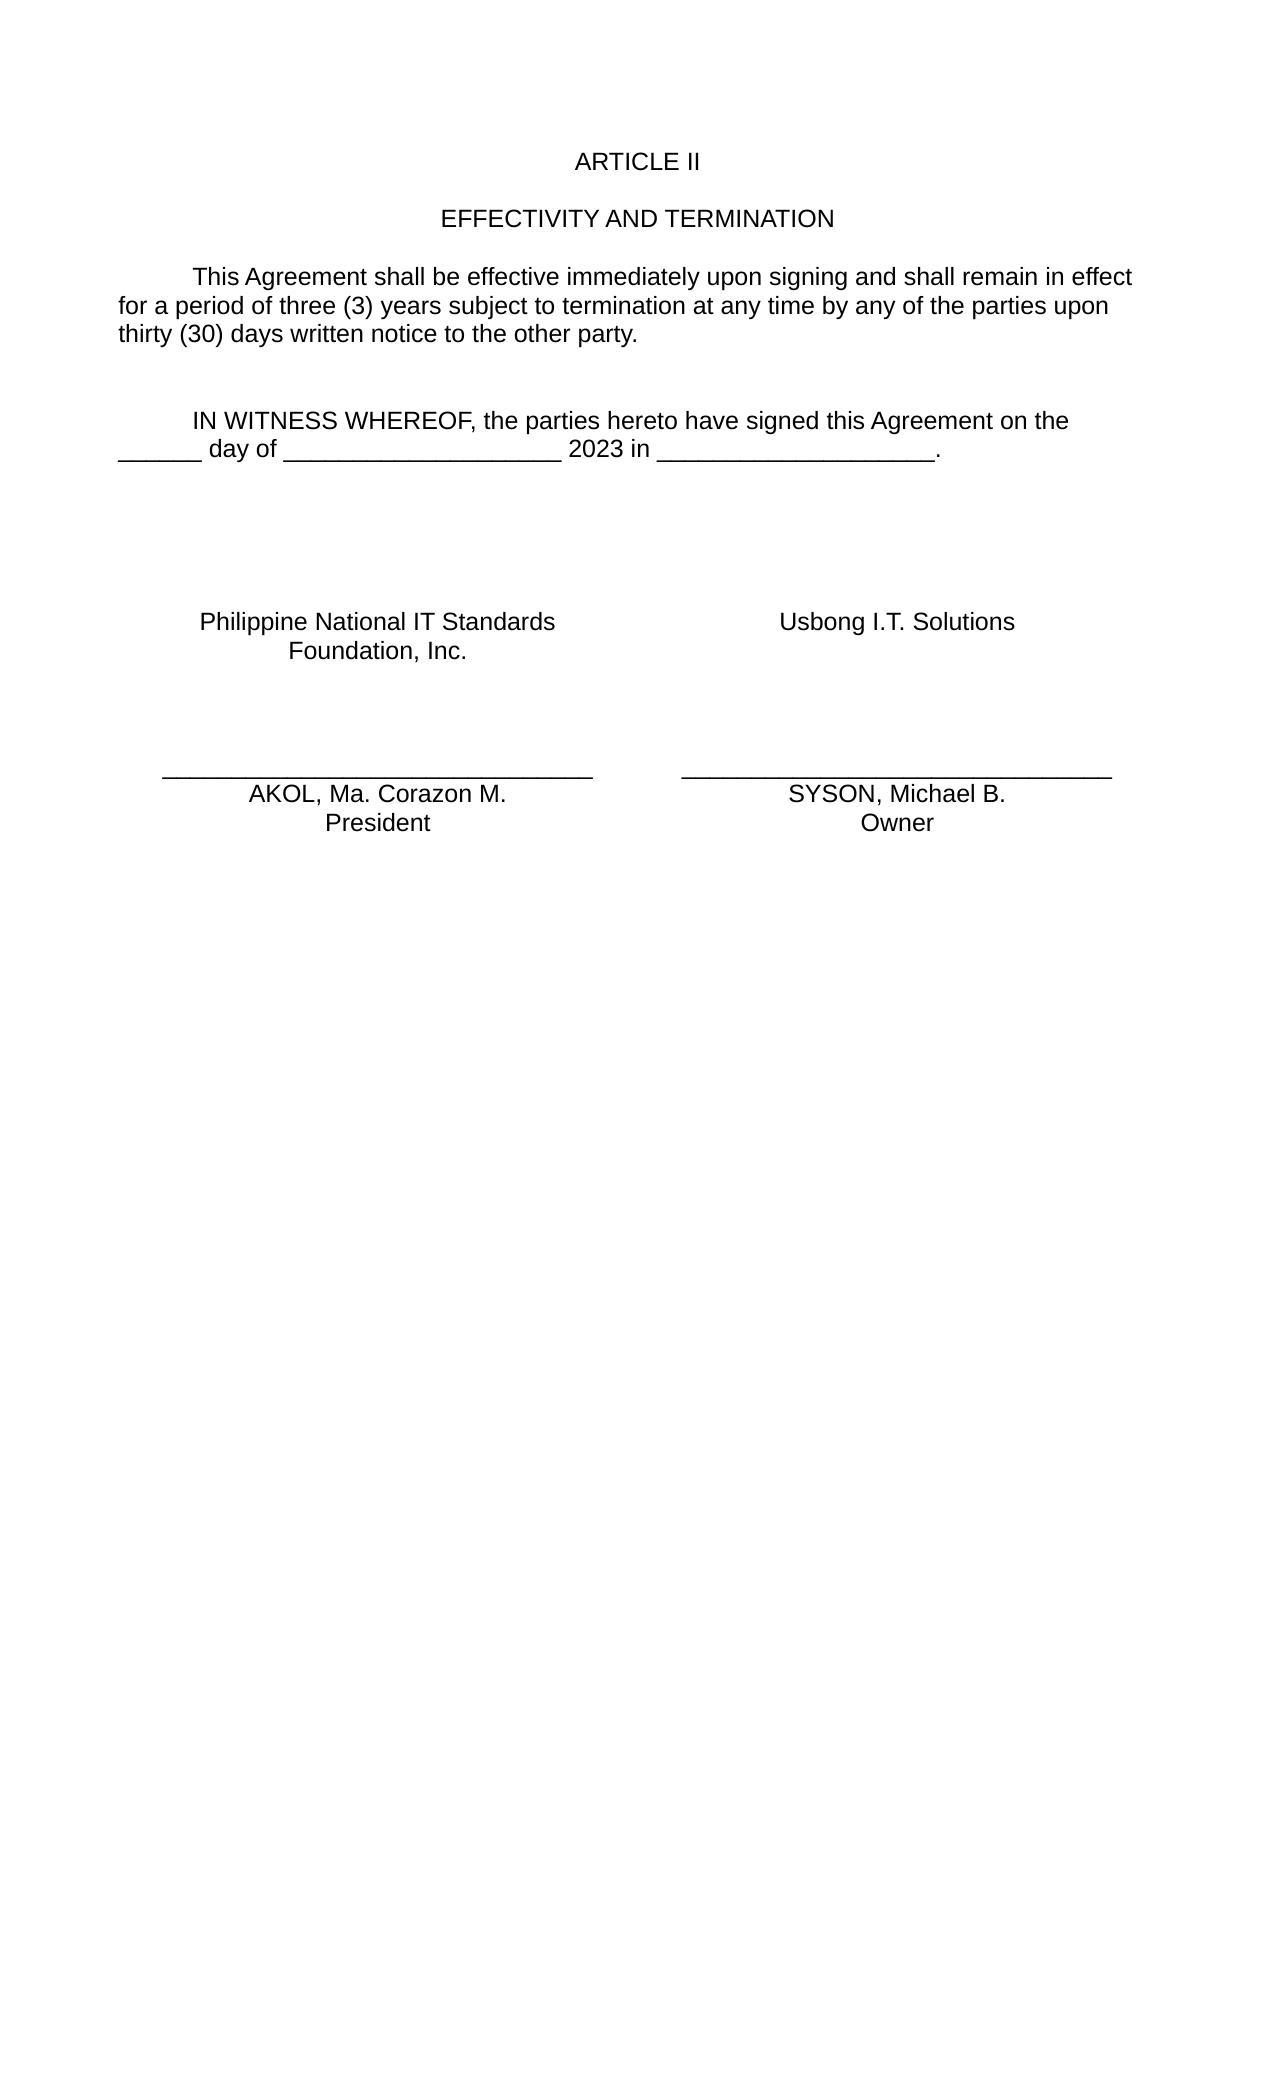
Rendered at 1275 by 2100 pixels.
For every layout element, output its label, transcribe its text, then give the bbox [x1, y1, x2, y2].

text IN WITNESS WHEREOF, the parties hereto have signed this Agreement on the ______ day of ____________________ 2023 in ____________________. [118, 406, 1157, 463]
text EFFECTIVITY AND TERMINATION [118, 204, 1157, 233]
table_header Philippine National IT Standards Foundation, Inc. [118, 607, 637, 664]
text This Agreement shall be effective immediately upon signing and shall remain in effect for a period of three (3) years subject to termination at any time by any of the parties upon thirty (30) days written notice to the other party. [118, 262, 1157, 348]
table_cell _______________________________ AKOL, Ma. Corazon M. President [118, 664, 637, 837]
table_header Usbong I.T. Solutions [638, 607, 1157, 664]
text ARTICLE II [118, 147, 1157, 176]
table_cell _______________________________ SYSON, Michael B. Owner [638, 664, 1157, 837]
